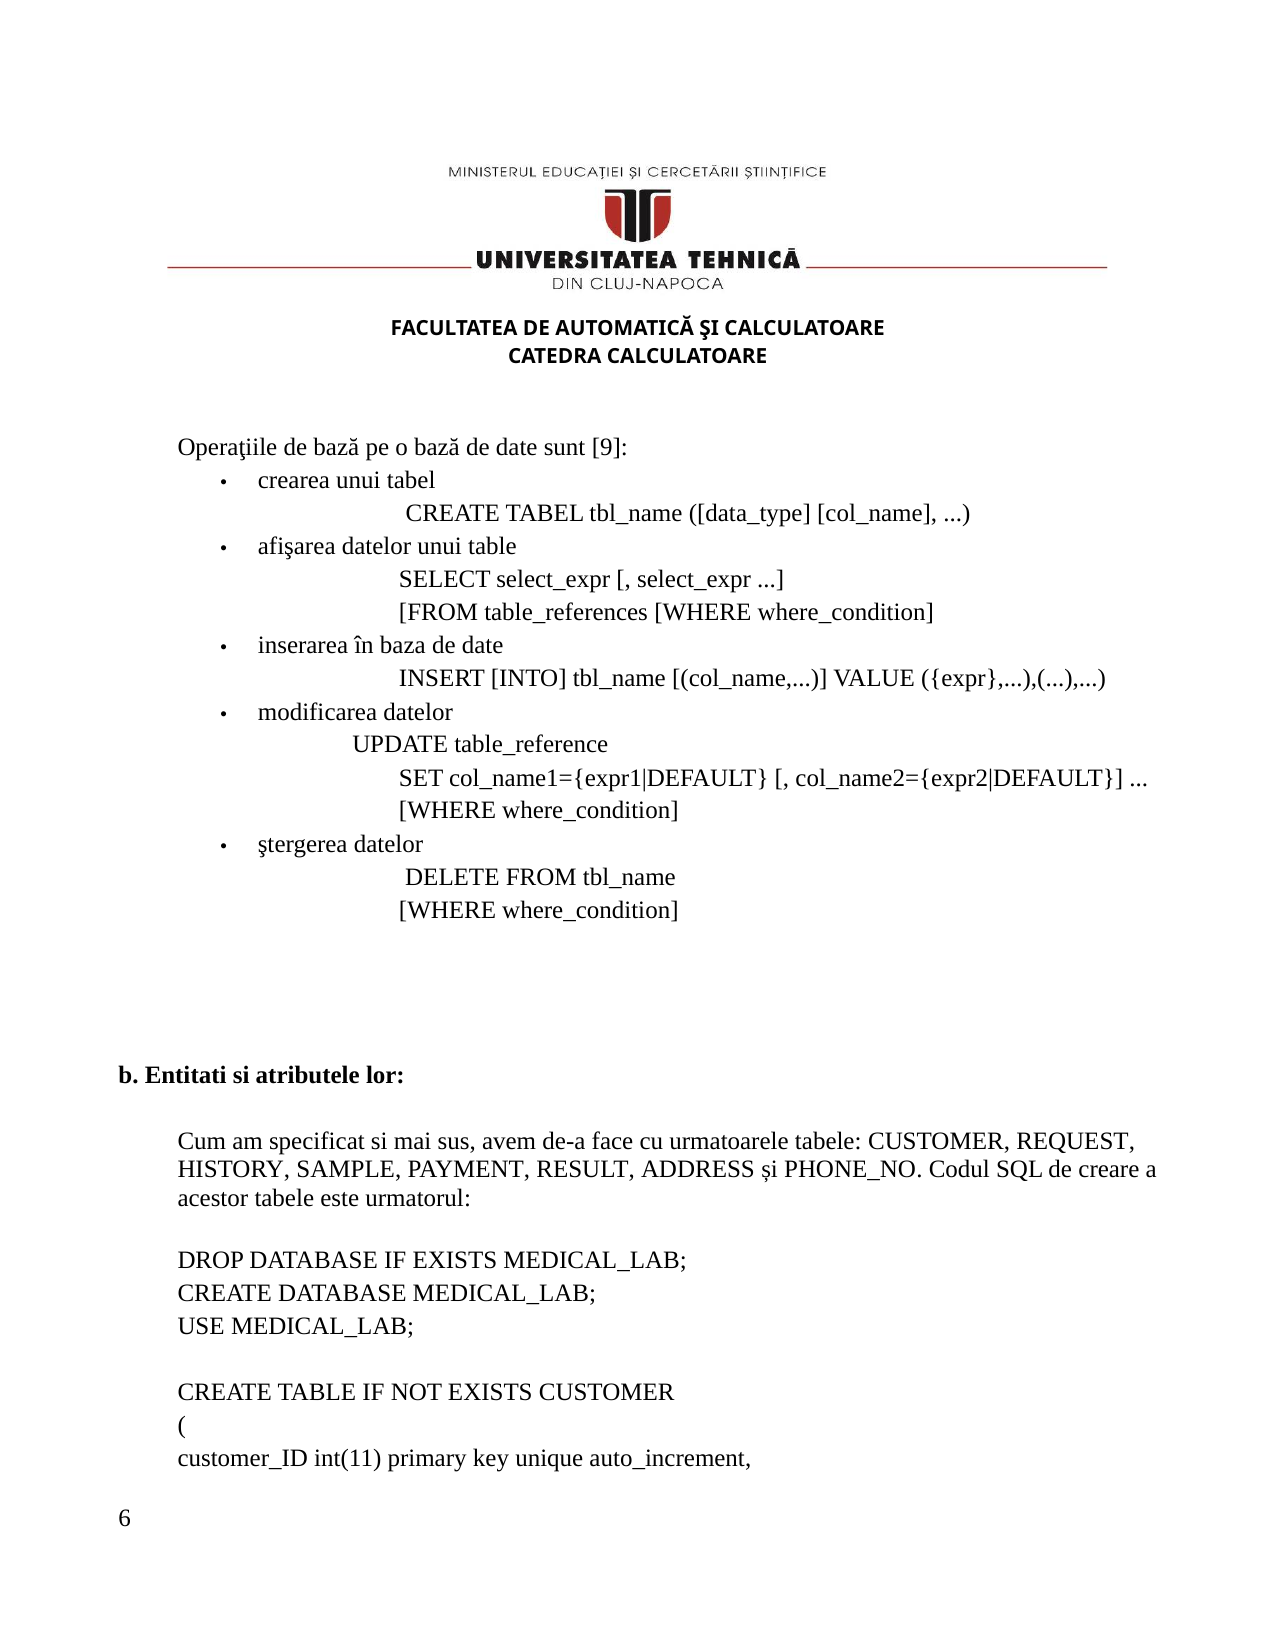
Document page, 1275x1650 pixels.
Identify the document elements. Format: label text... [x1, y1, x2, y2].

text DELETE FROM tbl_name [177, 862, 1157, 890]
list ştergerea datelor [220, 829, 1157, 857]
text [WHERE where_condition] [177, 895, 1157, 923]
list crearea unui tabel [220, 465, 1157, 494]
text SET col_name1={expr1|DEFAULT} [, col_name2={expr2|DEFAULT}] ... [177, 763, 1157, 791]
text USE MEDICAL_LAB; [177, 1311, 1157, 1340]
list afişarea datelor unui table [220, 531, 1157, 560]
text b. Entitati si atributele lor: [118, 1060, 1157, 1088]
list modificarea datelor [220, 697, 1157, 725]
list CREATE TABEL tbl_name ([data_type] [col_name], ...) [258, 498, 1157, 527]
text Cum am specificat si mai sus, avem de-a face cu urmatoarele tabele: CUSTOMER, REQUEST, HISTORY, SAMPLE, PAYMENT, RESULT, ADDRESS și PHONE_NO. Codul SQL de creare a acestor tabele este urmatorul: [177, 1126, 1157, 1212]
text UPDATE table_reference [204, 729, 1157, 758]
text CREATE DATABASE MEDICAL_LAB; [177, 1278, 1157, 1307]
text SELECT select_expr [, select_expr ...] [177, 564, 1157, 593]
text DROP DATABASE IF EXISTS MEDICAL_LAB; [177, 1245, 1157, 1274]
picture [167, 118, 1108, 301]
text [WHERE where_condition] [177, 796, 1157, 824]
text customer_ID int(11) primary key unique auto_increment, [177, 1443, 1157, 1472]
text CREATE TABLE IF NOT EXISTS CUSTOMER [177, 1377, 1157, 1406]
text INSERT [INTO] tbl_name [(col_name,...)] VALUE ({expr},...),(...),...) [177, 663, 1157, 692]
text Operaţiile de bază pe o bază de date sunt [9]: [177, 432, 1157, 461]
text [FROM table_references [WHERE where_condition] [177, 597, 1157, 626]
list inserarea în baza de date [220, 631, 1157, 659]
text ( [177, 1410, 1157, 1439]
